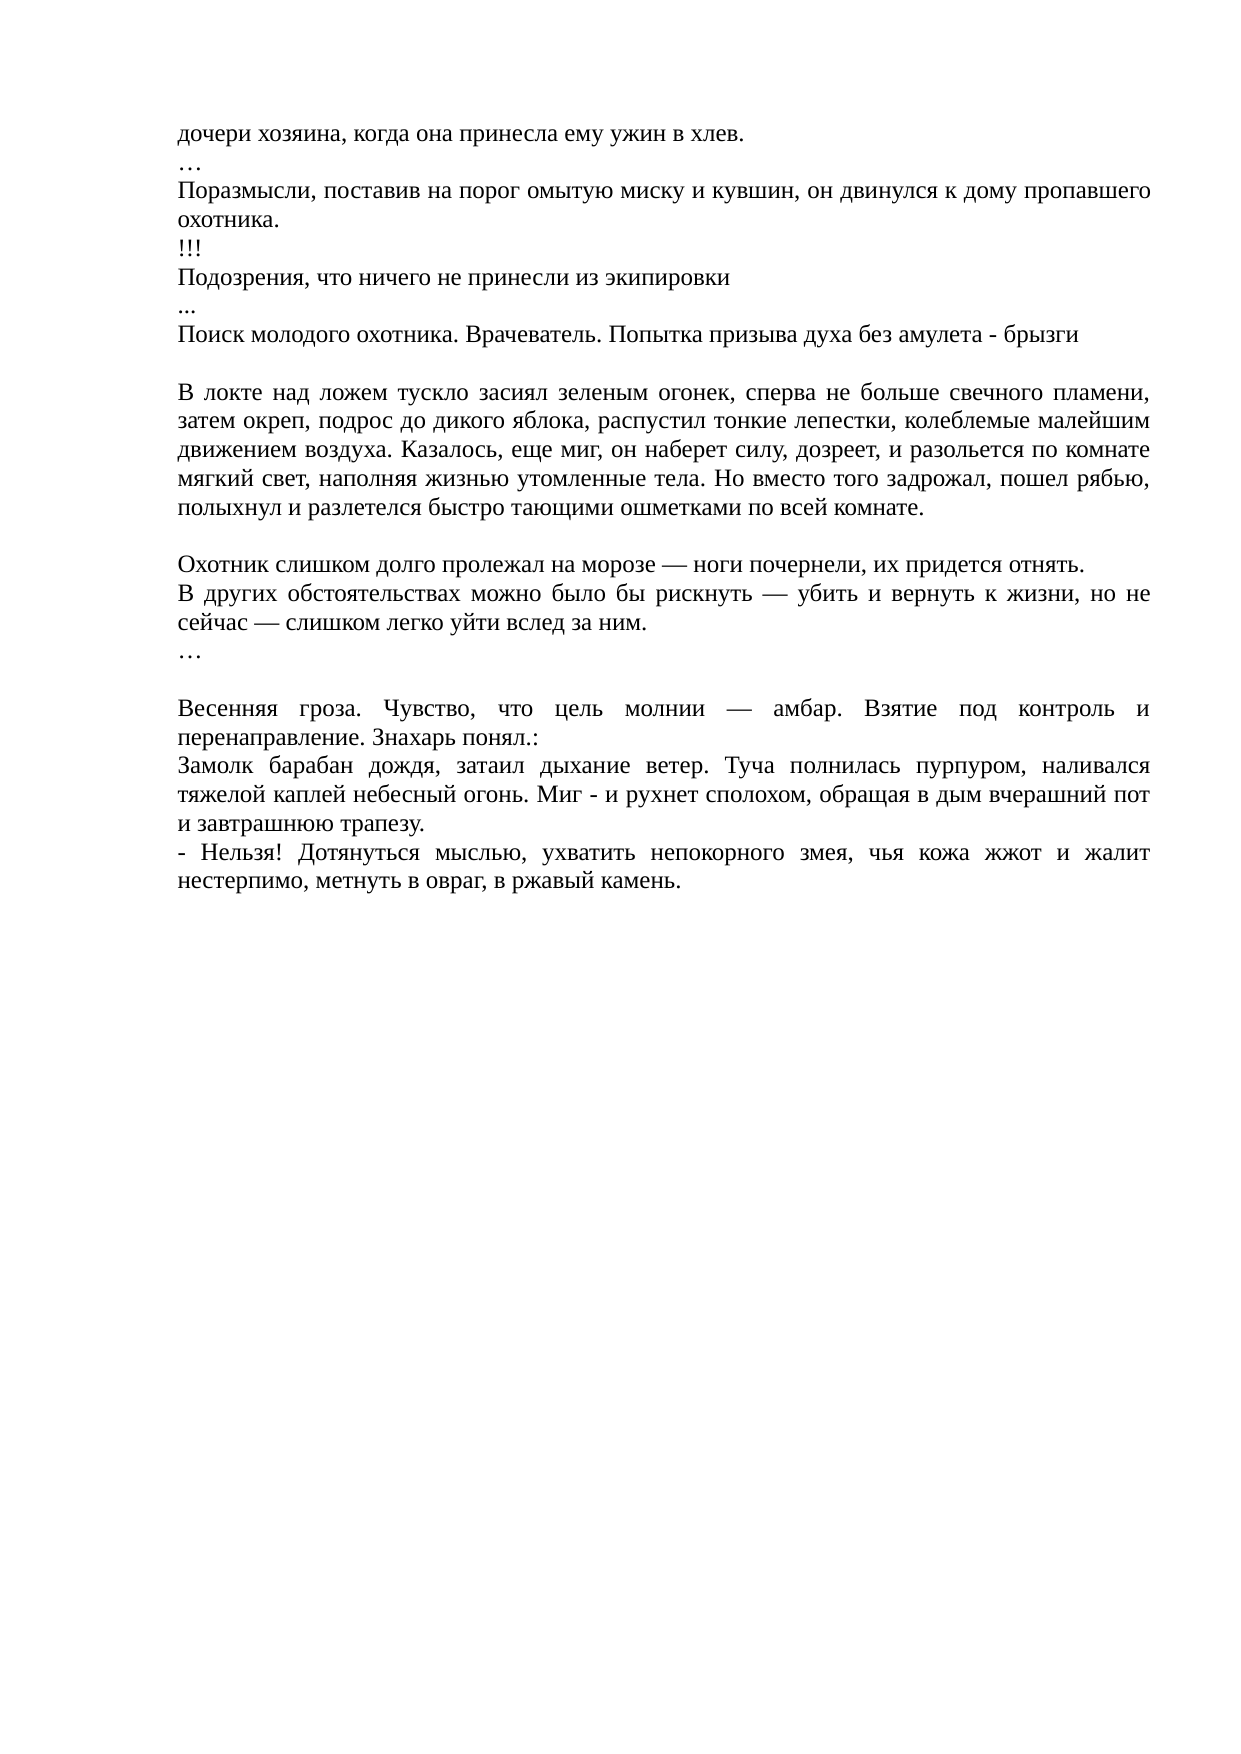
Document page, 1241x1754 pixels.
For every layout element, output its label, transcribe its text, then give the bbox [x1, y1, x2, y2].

text … [177, 147, 1152, 176]
text Подозрения, что ничего не принесли из экипировки [177, 262, 1152, 291]
text Охотник слишком долго пролежал на морозе — ноги почернели, их придется отнять. [177, 549, 1152, 578]
text ... [177, 291, 1152, 319]
text В других обстоятельствах можно было бы рискнуть — убить и вернуть к жизни, но не сейчас — слишком легко уйти вслед за ним. [177, 578, 1152, 636]
text Поиск молодого охотника. Врачеватель. Попытка призыва духа без амулета - брызги [177, 319, 1152, 348]
text Поразмысли, поставив на порог омытую миску и кувшин, он двинулся к дому пропавшего охотника. [177, 176, 1152, 233]
text Весенняя гроза. Чувство, что цель молнии — амбар. Взятие под контроль и перенаправление. Знахарь понял.: [177, 693, 1152, 751]
text В локте над ложем тускло засиял зеленым огонек, сперва не больше свечного пламени, затем окреп, подрос до дикого яблока, распустил тонкие лепестки, колеблемые малейшим движением воздуха. Казалось, еще миг, он наберет силу, дозреет, и разольется по комнате мягкий свет, наполняя жизнью утомленные тела. Но вместо того задрожал, пошел рябью, полыхнул и разлетелся быстро тающими ошметками по всей комнате. [177, 377, 1152, 521]
text - Нельзя! Дотянуться мыслью, ухватить непокорного змея, чья кожа жжот и жалит нестерпимо, метнуть в овраг, в ржавый камень. [177, 837, 1152, 894]
text … [177, 636, 1152, 664]
text Замолк барабан дождя, затаил дыхание ветер. Туча полнилась пурпуром, наливался тяжелой каплей небесный огонь. Миг - и рухнет сполохом, обращая в дым вчерашний пот и завтрашнюю трапезу. [177, 751, 1152, 837]
text !!! [177, 233, 1152, 262]
text дочери хозяина, когда она принесла ему ужин в хлев. [177, 118, 1152, 147]
